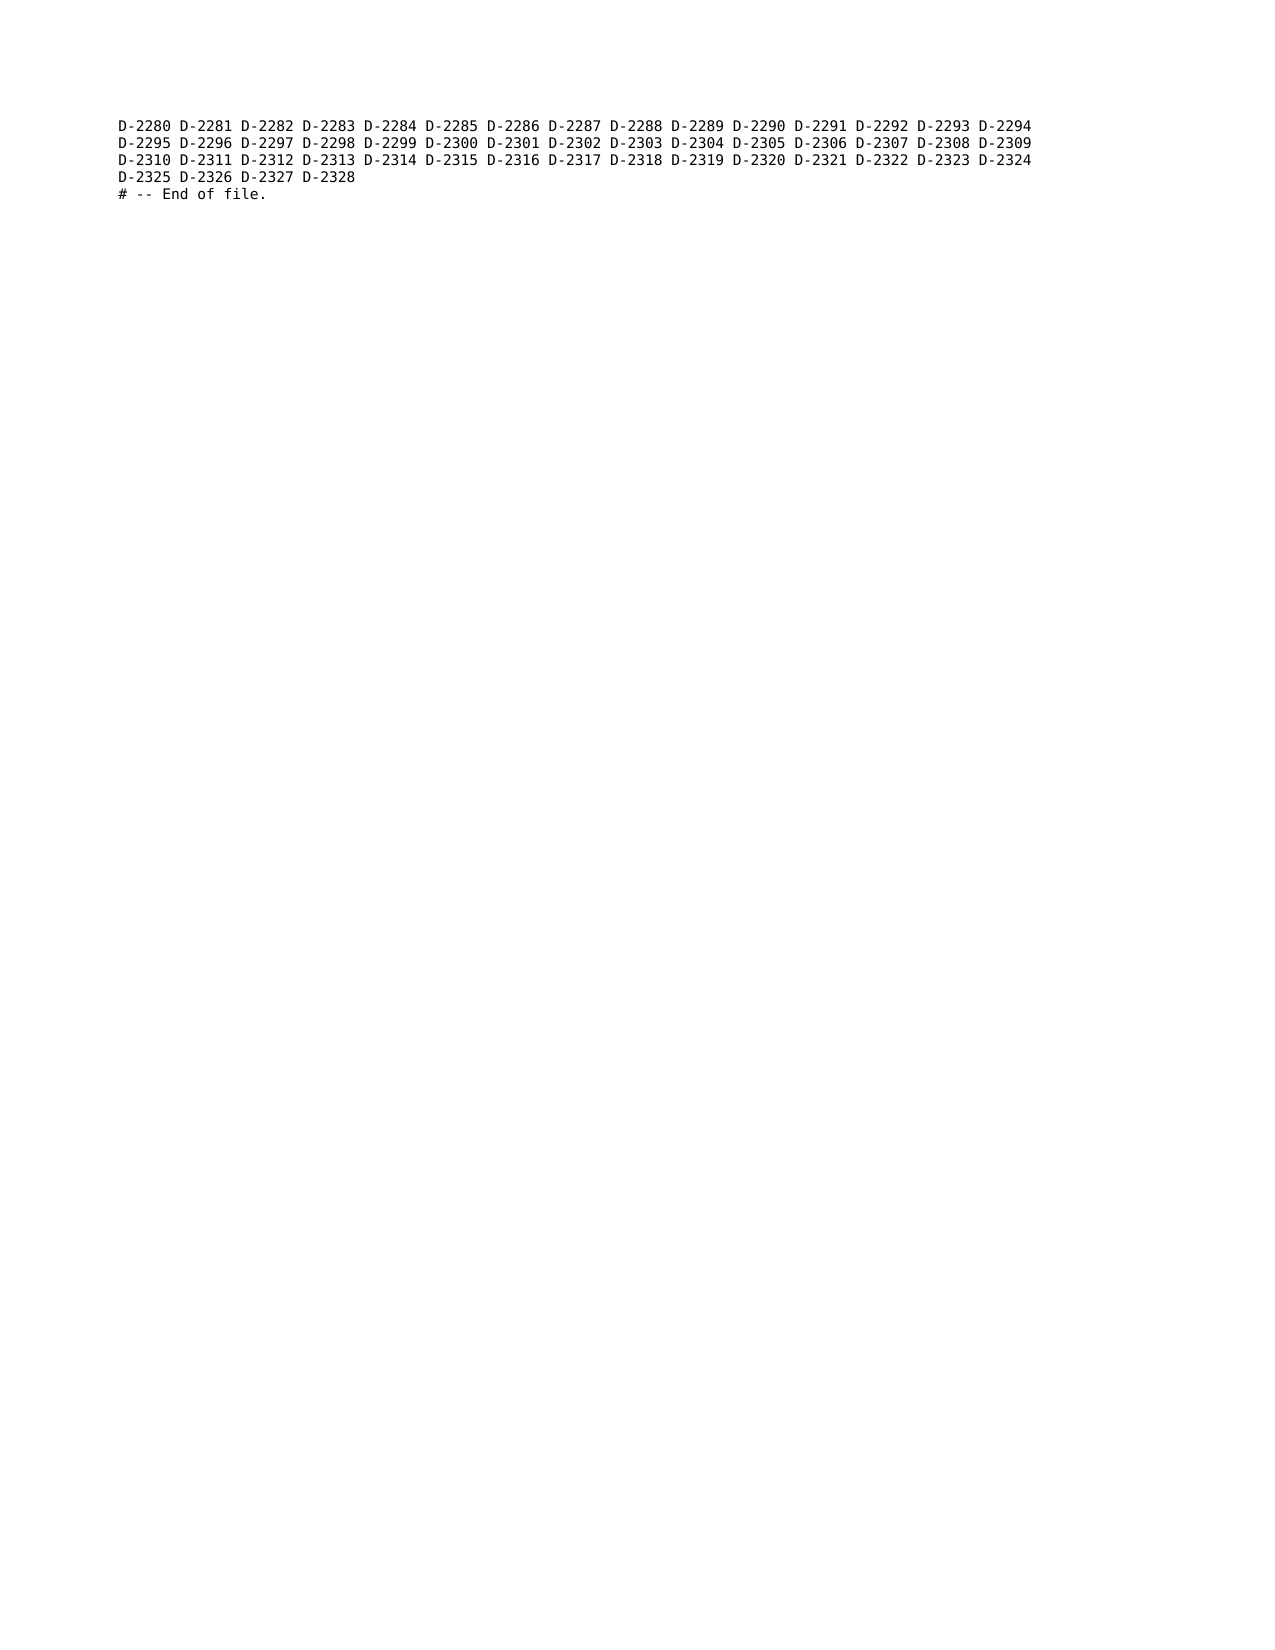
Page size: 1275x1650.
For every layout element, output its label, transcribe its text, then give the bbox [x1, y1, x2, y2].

text D-2295 D-2296 D-2297 D-2298 D-2299 D-2300 D-2301 D-2302 D-2303 D-2304 D-2305 D-2306 D-2307 D-2308 D-2309 [118, 135, 1157, 152]
text D-2310 D-2311 D-2312 D-2313 D-2314 D-2315 D-2316 D-2317 D-2318 D-2319 D-2320 D-2321 D-2322 D-2323 D-2324 [118, 152, 1157, 169]
text # -- End of file. [118, 186, 1157, 203]
text D-2325 D-2326 D-2327 D-2328 [118, 169, 1157, 186]
text D-2280 D-2281 D-2282 D-2283 D-2284 D-2285 D-2286 D-2287 D-2288 D-2289 D-2290 D-2291 D-2292 D-2293 D-2294 [118, 118, 1157, 135]
